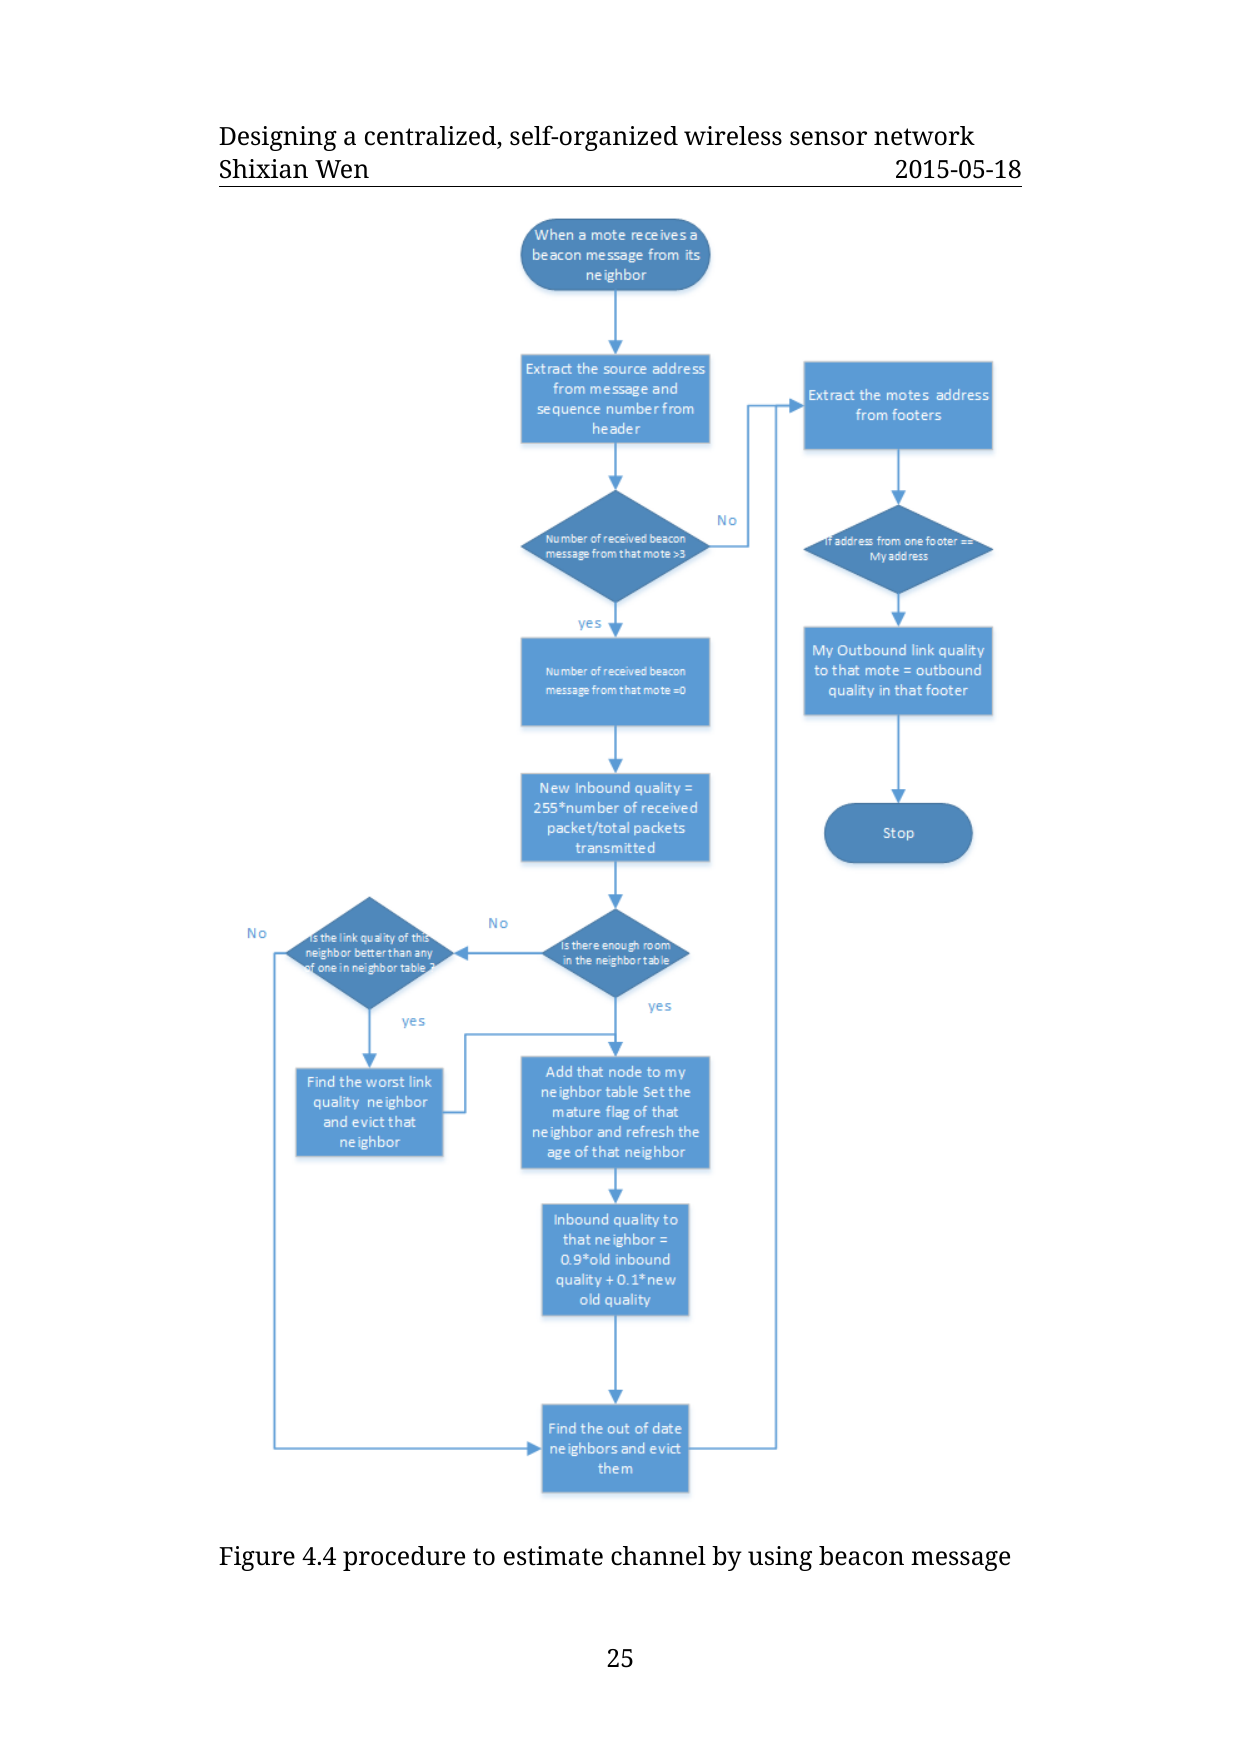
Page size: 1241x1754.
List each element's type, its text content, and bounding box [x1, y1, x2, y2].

picture [238, 215, 1002, 1505]
text Figure 4.4 procedure to estimate channel by using beacon message [218, 1539, 1022, 1573]
